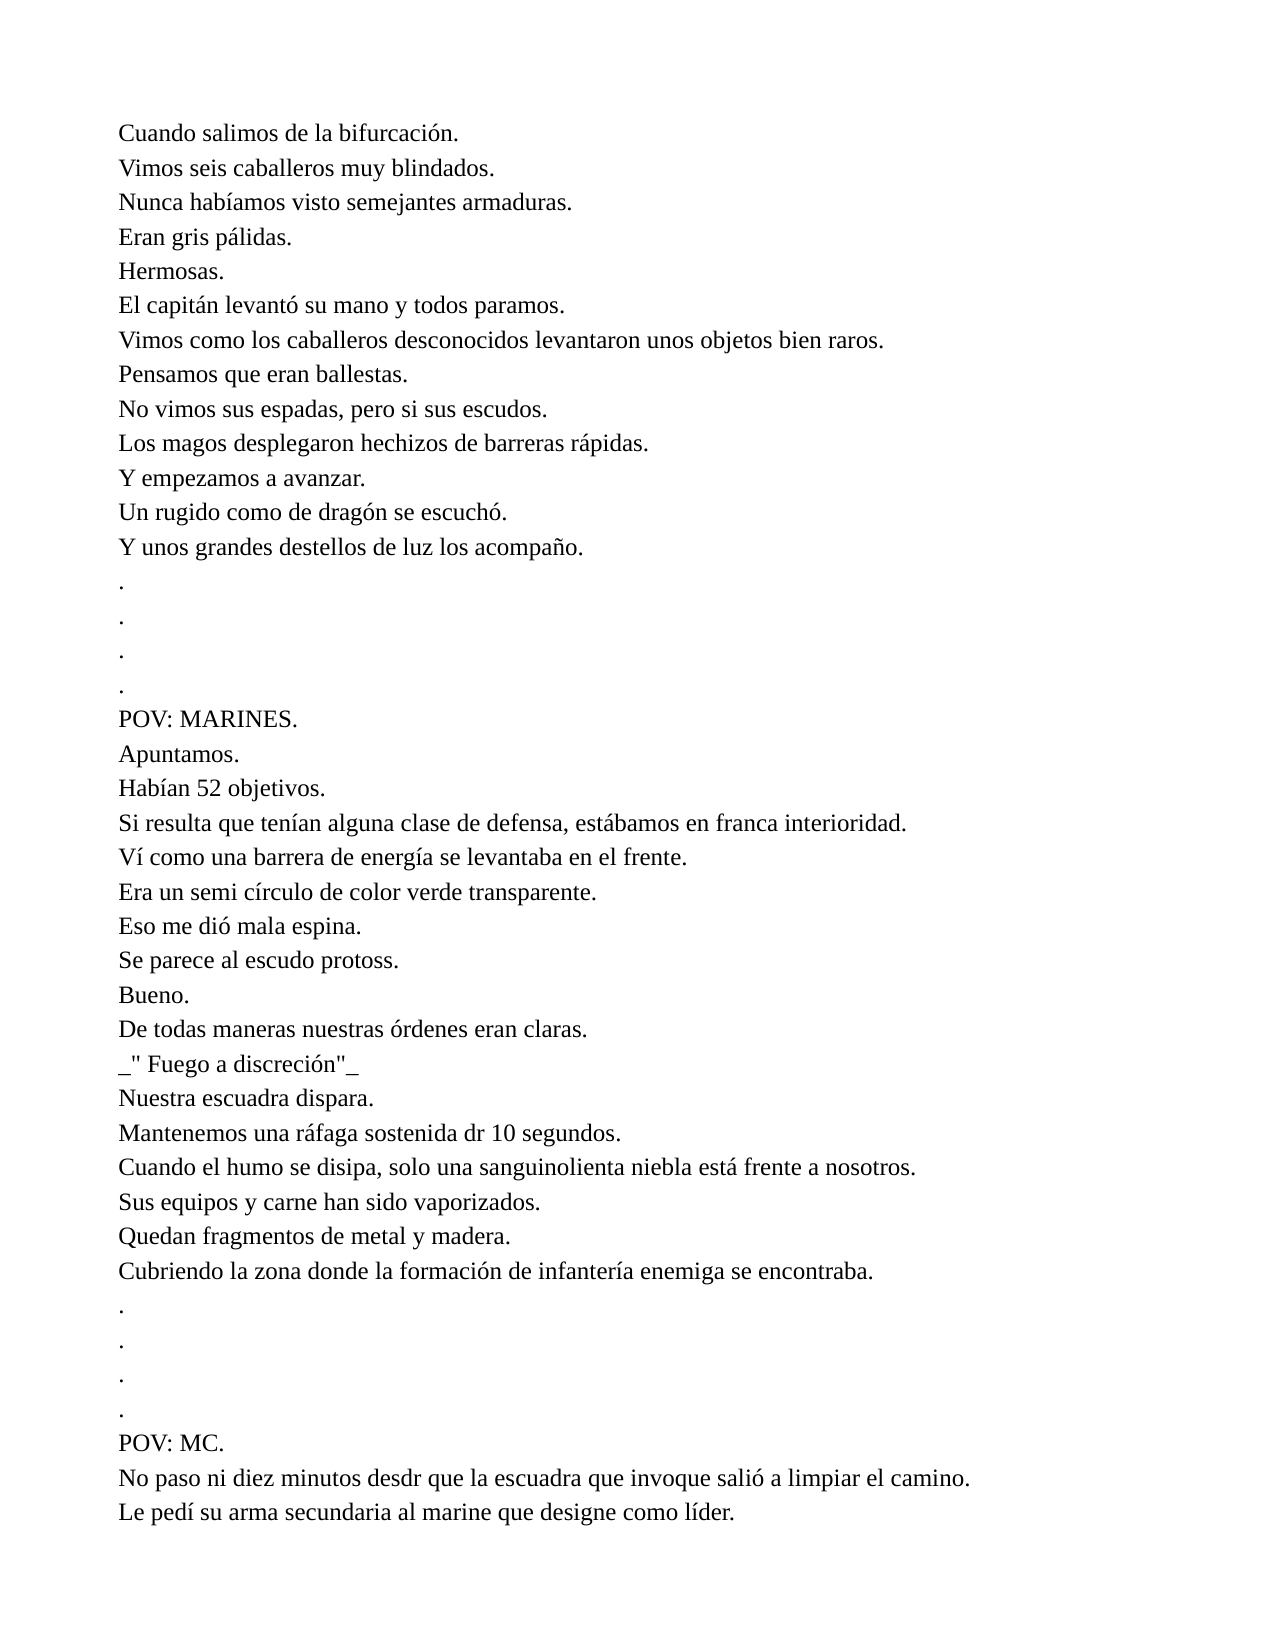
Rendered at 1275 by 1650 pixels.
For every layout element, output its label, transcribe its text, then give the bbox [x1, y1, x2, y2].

text Cuando salimos de la bifurcación. Vimos seis caballeros muy blindados. Nunca habíamos visto semejantes armaduras. Eran gris pálidas. Hermosas. El capitán levantó su mano y todos paramos. Vimos como los caballeros desconocidos levantaron unos objetos bien raros. Pensamos que eran ballestas. No vimos sus espadas, pero si sus escudos. Los magos desplegaron hechizos de barreras rápidas. Y empezamos a avanzar. Un rugido como de dragón se escuchó. Y unos grandes destellos de luz los acompaño. . . . . POV: MARINES. Apuntamos. Habían 52 objetivos. Si resulta que tenían alguna clase de defensa, estábamos en franca interioridad. Ví como una barrera de energía se levantaba en el frente. Era un semi círculo de color verde transparente. Eso me dió mala espina. Se parece al escudo protoss. Bueno. De todas maneras nuestras órdenes eran claras. _" Fuego a discreción"_ Nuestra escuadra dispara. Mantenemos una ráfaga sostenida dr 10 segundos. Cuando el humo se disipa, solo una sanguinolienta niebla está frente a nosotros. Sus equipos y carne han sido vaporizados. Quedan fragmentos de metal y madera. Cubriendo la zona donde la formación de infantería enemiga se encontraba. . . . . POV: MC. No paso ni diez minutos desdr que la escuadra que invoque salió a limpiar el camino. Le pedí su arma secundaria al marine que designe como líder. [118, 118, 1157, 1526]
